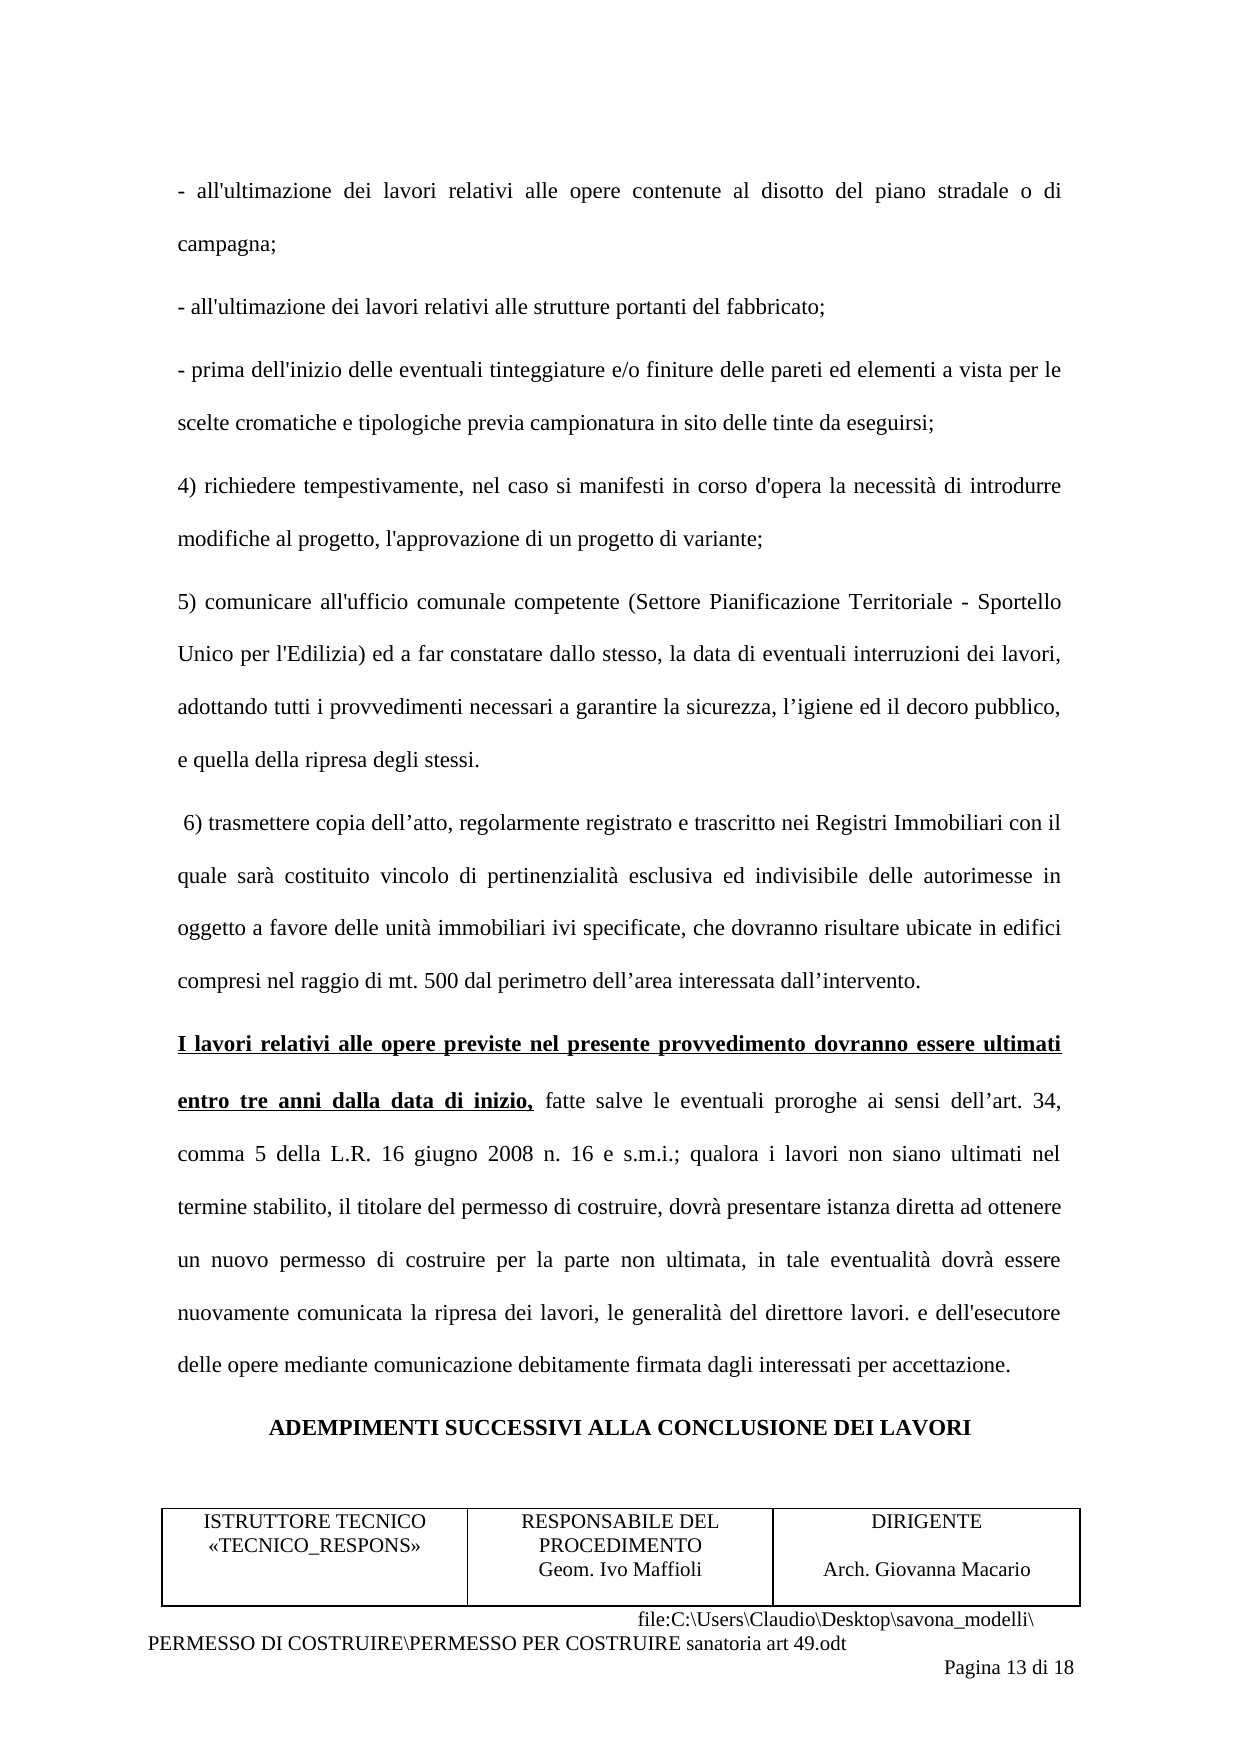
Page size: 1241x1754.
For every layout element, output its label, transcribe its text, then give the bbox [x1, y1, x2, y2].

text 5) comunicare all'ufficio comunale competente (Settore Pianificazione Territoriale - Sportello Unico per l'Edilizia) ed a far constatare dallo stesso, la data di eventuali interruzioni dei lavori, adottando tutti i provvedimenti necessari a garantire la sicurezza, l’igiene ed il decoro pubblico, e quella della ripresa degli stessi. [177, 588, 1063, 772]
text - prima dell'inizio delle eventuali tinteggiature e/o finiture delle pareti ed elementi a vista per le scelte cromatiche e tipologiche previa campionatura in sito delle tinte da eseguirsi; [177, 356, 1063, 435]
text ADEMPIMENTI SUCCESSIVI ALLA CONCLUSIONE DEI LAVORI [148, 1414, 1092, 1441]
text I lavori relativi alle opere previste nel presente provvedimento dovranno essere ultimati entro tre anni dalla data di inizio, fatte salve le eventuali proroghe ai sensi dell’art. 34, comma 5 della L.R. 16 giugno 2008 n. 16 e s.m.i.; qualora i lavori non siano ultimati nel termine stabilito, il titolare del permesso di costruire, dovrà presentare istanza diretta ad ottenere un nuovo permesso di costruire per la parte non ultimata, in tale eventualità dovrà essere nuovamente comunicata la ripresa dei lavori, le generalità del direttore lavori. e dell'esecutore delle opere mediante comunicazione debitamente firmata dagli interessati per accettazione. [177, 1030, 1063, 1378]
text 6) trasmettere copia dell’atto, regolarmente registrato e trascritto nei Registri Immobiliari con il quale sarà costituito vincolo di pertinenzialità esclusiva ed indivisibile delle autorimesse in oggetto a favore delle unità immobiliari ivi specificate, che dovranno risultare ubicate in edifici compresi nel raggio di mt. 500 dal perimetro dell’area interessata dall’intervento. [177, 809, 1063, 993]
text - all'ultimazione dei lavori relativi alle opere contenute al disotto del piano stradale o di campagna; [177, 177, 1063, 256]
text - all'ultimazione dei lavori relativi alle strutture portanti del fabbricato; [177, 293, 1063, 319]
text 4) richiedere tempestivamente, nel caso si manifesti in corso d'opera la necessità di introdurre modifiche al progetto, l'approvazione di un progetto di variante; [177, 472, 1063, 551]
